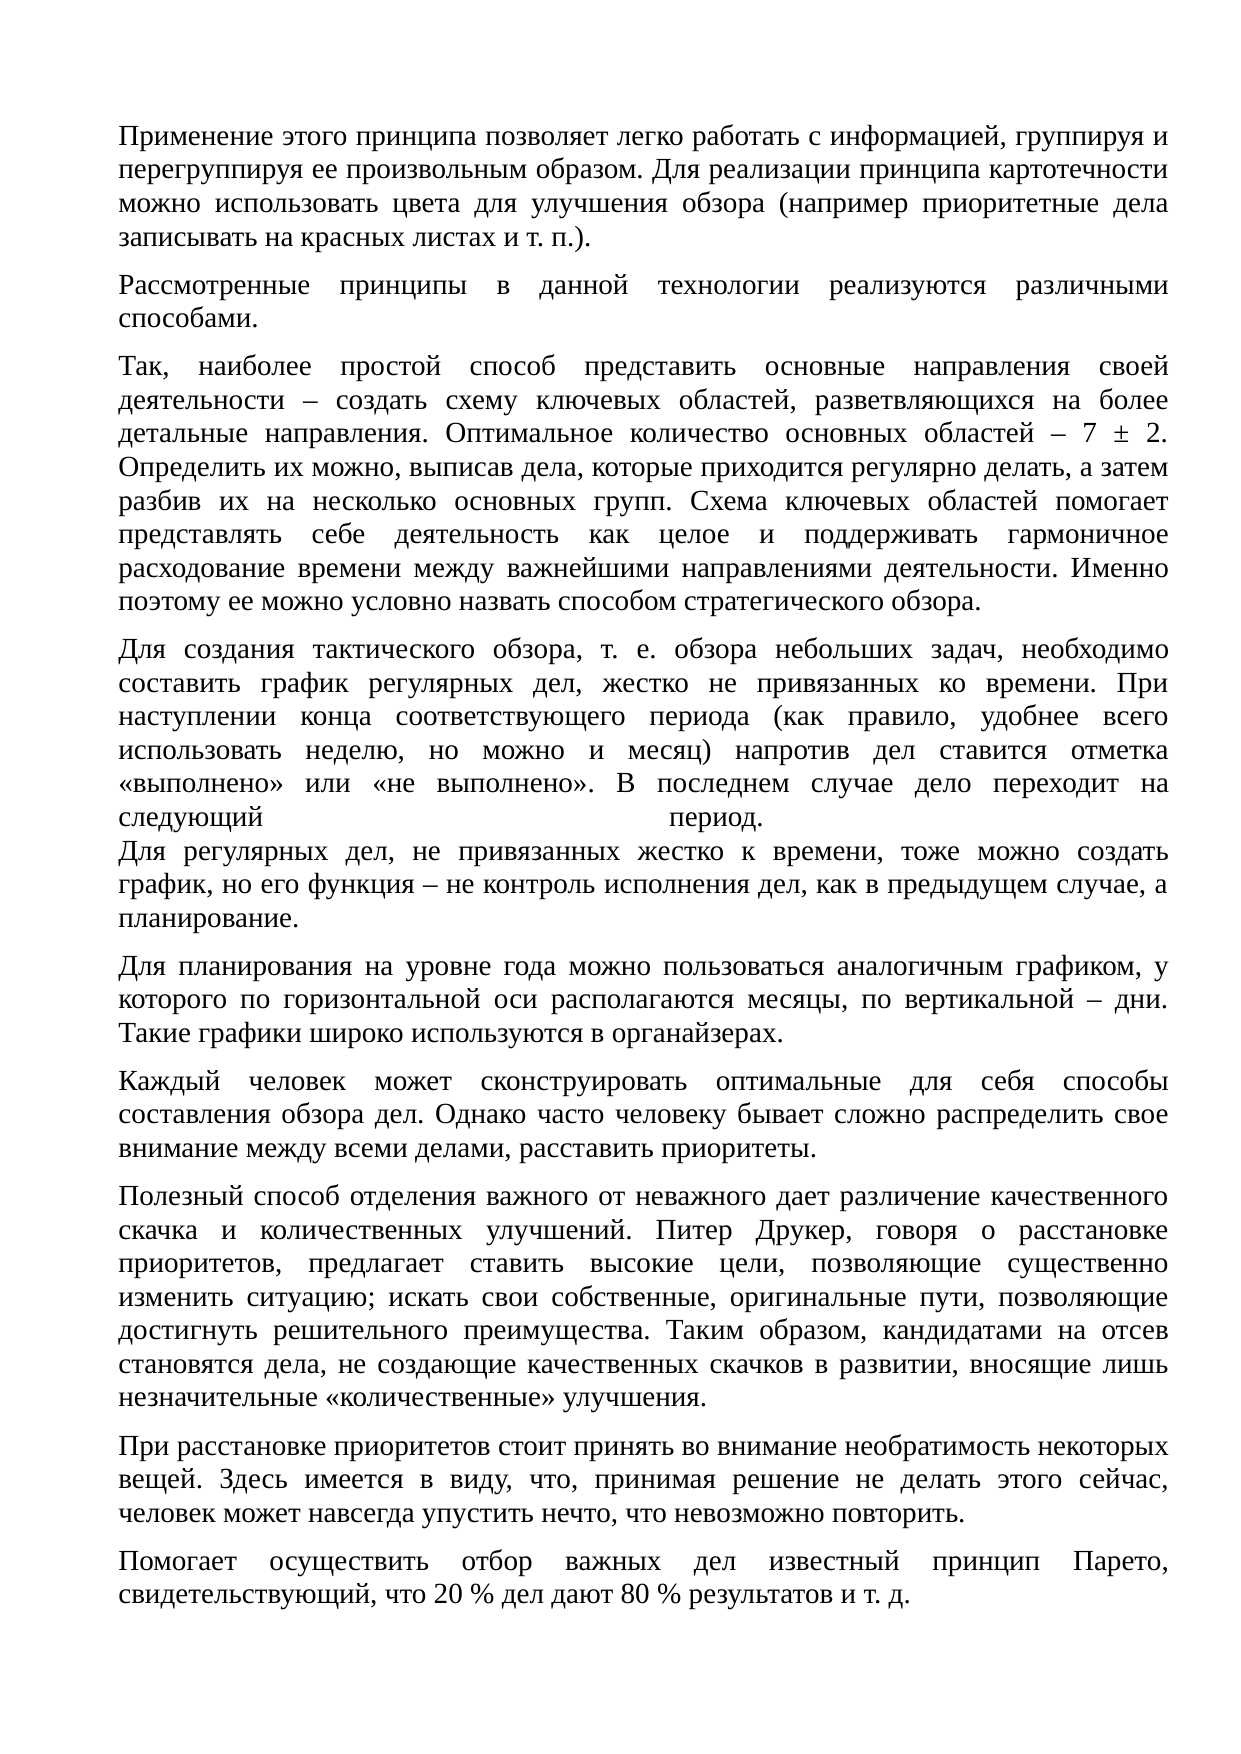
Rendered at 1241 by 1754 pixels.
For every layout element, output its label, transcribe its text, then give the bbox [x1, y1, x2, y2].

text Применение этого принципа позволяет легко работать с информацией, группируя и перегруппируя ее произвольным образом. Для реализации принципа картотечности можно использовать цвета для улучшения обзора (например приоритетные дела записывать на красных листах и т. п.). [118, 118, 1170, 252]
text Для планирования на уровне года можно пользоваться аналогичным графиком, у которого по горизонтальной оси располагаются месяцы, по вертикальной – дни. Такие графики широко используются в органайзерах. [118, 948, 1170, 1048]
text При расстановке приоритетов стоит принять во внимание необратимость некоторых вещей. Здесь имеется в виду, что, принимая решение не делать этого сейчас, человек может навсегда упустить нечто, что невозможно повторить. [118, 1428, 1170, 1528]
text Рассмотренные принципы в данной технологии реализуются различными способами. [118, 267, 1170, 334]
text Для создания тактического обзора, т. е. обзора небольших задач, необходимо составить график регулярных дел, жестко не привязанных ко времени. При наступлении конца соответствующего периода (как правило, удобнее всего использовать неделю, но можно и месяц) напротив дел ставится отметка «выполнено» или «не выполнено». В последнем случае дело переходит на следующий период. Для регулярных дел, не привязанных жестко к времени, тоже можно создать график, но его функция – не контроль исполнения дел, как в предыдущем случае, а планирование. [118, 631, 1170, 933]
text Так, наиболее простой способ представить основные направления своей деятельности – создать схему ключевых областей, разветвляющихся на более детальные направления. Оптимальное количество основных областей – 7 ± 2. Определить их можно, выписав дела, которые приходится регулярно делать, а затем разбив их на несколько основных групп. Схема ключевых областей помогает представлять себе деятельность как целое и поддерживать гармоничное расходование времени между важнейшими направлениями деятельности. Именно поэтому ее можно условно назвать способом стратегического обзора. [118, 348, 1170, 617]
text Каждый человек может сконструировать оптимальные для себя способы составления обзора дел. Однако часто человеку бывает сложно распределить свое внимание между всеми делами, расставить приоритеты. [118, 1063, 1170, 1164]
text Помогает осуществить отбор важных дел известный принцип Парето, свидетельствующий, что 20 % дел дают 80 % результатов и т. д. [118, 1543, 1170, 1610]
text Полезный способ отделения важного от неважного дает различение качественного скачка и количественных улучшений. Питер Друкер, говоря о расстановке приоритетов, предлагает ставить высокие цели, позволяющие существенно изменить ситуацию; искать свои собственные, оригинальные пути, позволяющие достигнуть решительного преимущества. Таким образом, кандидатами на отсев становятся дела, не создающие качественных скачков в развитии, вносящие лишь незначительные «количественные» улучшения. [118, 1178, 1170, 1413]
